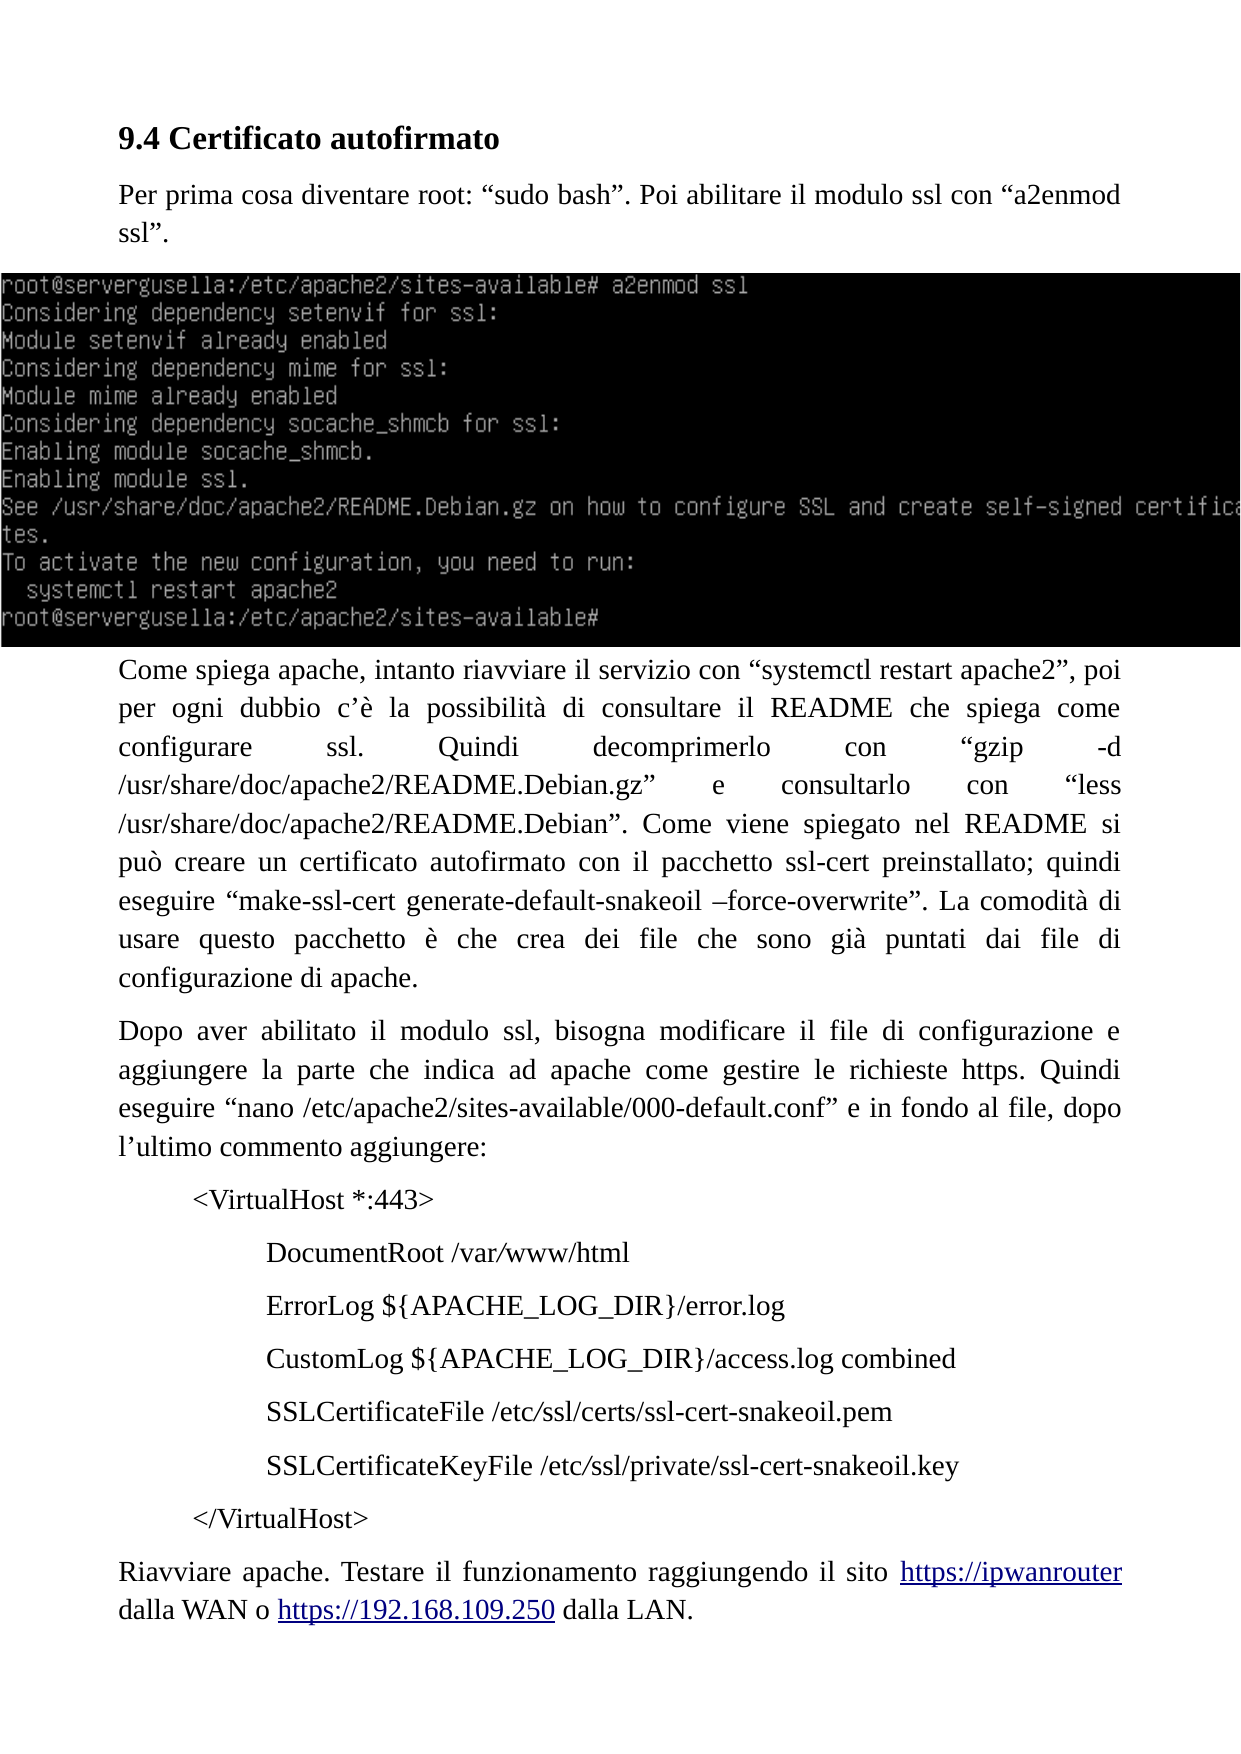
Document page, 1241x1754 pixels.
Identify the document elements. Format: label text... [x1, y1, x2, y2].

text Come spiega apache, intanto riavviare il servizio con “systemctl restart apache2”, poi per ogni dubbio c’è la possibilità di consultare il README che spiega come configurare ssl. Quindi decomprimerlo con “gzip -d /usr/share/doc/apache2/README.Debian.gz” e consultarlo con “less /usr/share/doc/apache2/README.Debian”. Come viene spiegato nel README si può creare un certificato autofirmato con il pacchetto ssl-cert preinstallato; quindi eseguire “make-ssl-cert generate-default-snakeoil –force-overwrite”. La comodità di usare questo pacchetto è che crea dei file che sono già puntati dai file di configurazione di apache. [118, 647, 1122, 994]
picture [0, 273, 1241, 647]
text Dopo aver abilitato il modulo ssl, bisogna modificare il file di configurazione e aggiungere la parte che indica ad apache come gestire le richieste https. Quindi eseguire “nano /etc/apache2/sites-available/000-default.conf” e in fondo al file, dopo l’ultimo commento aggiungere: [118, 1013, 1122, 1162]
text SSLCertificateKeyFile /etc/ssl/private/ssl-cert-snakeoil.key [118, 1448, 1122, 1481]
text Per prima cosa diventare root: “sudo bash”. Poi abilitare il modulo ssl con “a2enmod ssl”. [118, 177, 1122, 249]
text </VirtualHost> [118, 1501, 1122, 1534]
text <VirtualHost *:443> [118, 1182, 1122, 1216]
text SSLCertificateFile /etc/ssl/certs/ssl-cert-snakeoil.pem [118, 1394, 1122, 1428]
text ErrorLog ${APACHE_LOG_DIR}/error.log [118, 1288, 1122, 1322]
text CustomLog ${APACHE_LOG_DIR}/access.log combined [118, 1341, 1122, 1375]
text DocumentRoot /var/www/html [118, 1235, 1122, 1269]
text 9.4 Certificato autofirmato [118, 118, 1122, 156]
text Riavviare apache. Testare il funzionamento raggiungendo il sito https://ipwanrouter dalla WAN o https://192.168.109.250 dalla LAN. [118, 1554, 1122, 1626]
